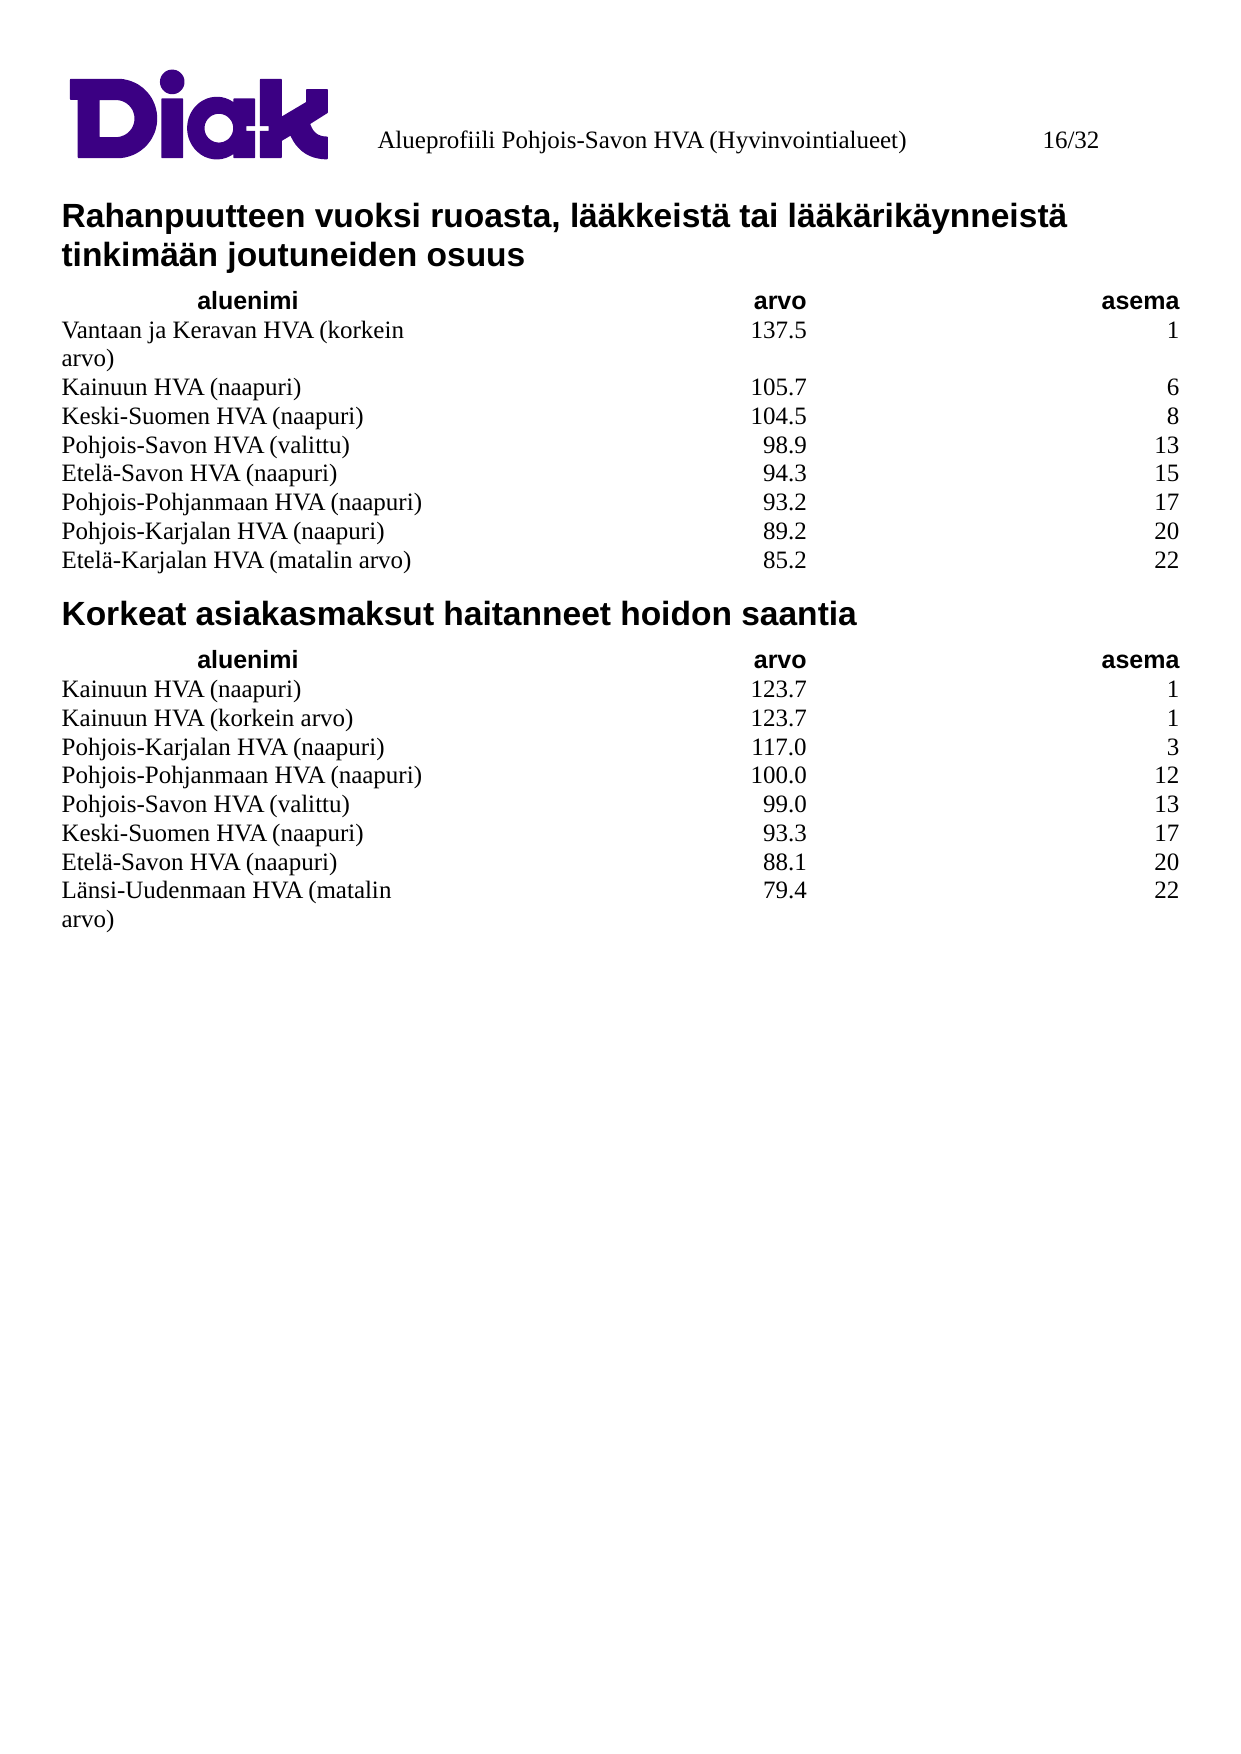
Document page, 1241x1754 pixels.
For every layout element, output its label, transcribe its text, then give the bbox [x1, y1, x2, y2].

table_cell 12 [806, 760, 1179, 789]
table_cell Pohjois-Pohjanmaan HVA (naapuri) [61, 760, 434, 789]
table_cell Kainuun HVA (naapuri) [61, 674, 434, 703]
table_cell 85.2 [434, 545, 806, 573]
table_header asema [806, 286, 1179, 315]
table_cell 13 [806, 430, 1179, 458]
table_cell 15 [806, 459, 1179, 487]
table_cell 93.3 [434, 818, 806, 847]
table_cell Etelä-Karjalan HVA (matalin arvo) [61, 545, 434, 573]
table_cell 17 [806, 487, 1179, 516]
table_cell Pohjois-Karjalan HVA (naapuri) [61, 516, 434, 545]
table_cell 93.2 [434, 487, 806, 516]
table_cell Pohjois-Pohjanmaan HVA (naapuri) [61, 487, 434, 516]
table_cell Länsi-Uudenmaan HVA (matalin arvo) [61, 875, 434, 933]
table_cell 8 [806, 401, 1179, 430]
table_cell 1 [806, 674, 1179, 703]
table_cell Kainuun HVA (korkein arvo) [61, 703, 434, 732]
table_cell Pohjois-Savon HVA (valittu) [61, 430, 434, 458]
table_cell Etelä-Savon HVA (naapuri) [61, 847, 434, 875]
table_cell 6 [806, 372, 1179, 401]
table_cell 79.4 [434, 875, 806, 933]
table_cell Vantaan ja Keravan HVA (korkein arvo) [61, 315, 434, 372]
table_cell Keski-Suomen HVA (naapuri) [61, 818, 434, 847]
table_header arvo [434, 645, 806, 674]
table_cell 123.7 [434, 674, 806, 703]
table_cell 20 [806, 516, 1179, 545]
table_cell 20 [806, 847, 1179, 875]
table_cell 117.0 [434, 732, 806, 760]
table_cell 123.7 [434, 703, 806, 732]
table_cell 104.5 [434, 401, 806, 430]
table_cell Pohjois-Karjalan HVA (naapuri) [61, 732, 434, 760]
table_cell 17 [806, 818, 1179, 847]
table_cell 98.9 [434, 430, 806, 458]
table_header arvo [434, 286, 806, 315]
table_cell 3 [806, 732, 1179, 760]
table_cell 1 [806, 315, 1179, 372]
subtitle Rahanpuutteen vuoksi ruoasta, lääkkeistä tai lääkärikäynneistä tinkimään joutuneiden osuus [61, 196, 1179, 273]
table_cell 89.2 [434, 516, 806, 545]
table_cell Kainuun HVA (naapuri) [61, 372, 434, 401]
table_cell 22 [806, 545, 1179, 573]
table_cell 99.0 [434, 789, 806, 818]
table_cell 22 [806, 875, 1179, 933]
table_cell 88.1 [434, 847, 806, 875]
table_cell Pohjois-Savon HVA (valittu) [61, 789, 434, 818]
table_cell Keski-Suomen HVA (naapuri) [61, 401, 434, 430]
table_cell 13 [806, 789, 1179, 818]
table_cell 1 [806, 703, 1179, 732]
table_header aluenimi [61, 286, 434, 315]
table_cell 100.0 [434, 760, 806, 789]
table_header aluenimi [61, 645, 434, 674]
table_cell 94.3 [434, 459, 806, 487]
subtitle Korkeat asiakasmaksut haitanneet hoidon saantia [61, 594, 1179, 633]
table_header asema [806, 645, 1179, 674]
table_cell 137.5 [434, 315, 806, 372]
table_cell 105.7 [434, 372, 806, 401]
table_cell Etelä-Savon HVA (naapuri) [61, 459, 434, 487]
